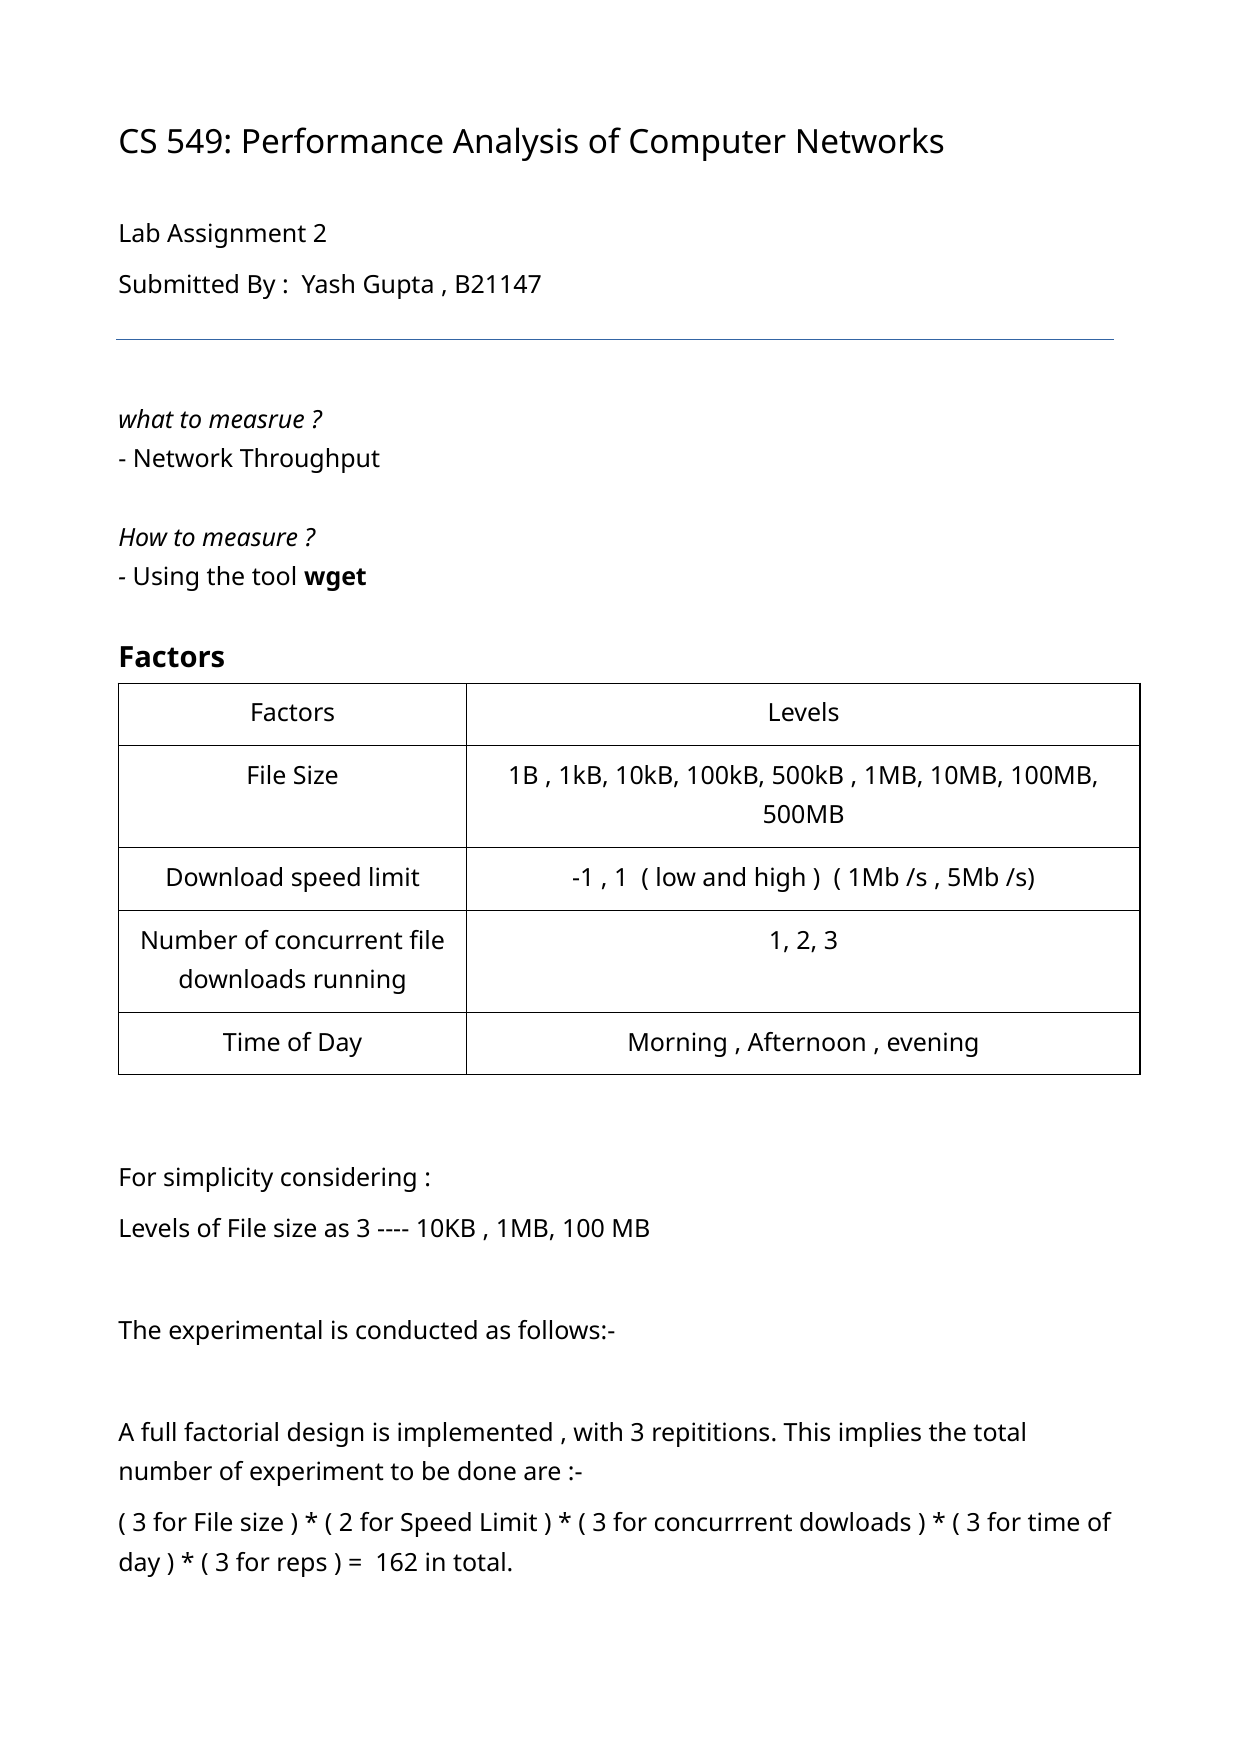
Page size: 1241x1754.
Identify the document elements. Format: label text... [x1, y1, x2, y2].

table_cell 1, 2, 3 [467, 911, 1139, 1012]
text what to measrue ? [118, 402, 1122, 436]
text ( 3 for File size ) * ( 2 for Speed Limit ) * ( 3 for concurrrent dowloads ) * ( 3 for time of day ) * ( 3 for reps ) = 162 in total. [118, 1505, 1122, 1578]
text - Using the tool wget [118, 558, 1122, 592]
table_cell Download speed limit [119, 848, 466, 910]
table_header Levels [467, 684, 1139, 745]
text Submitted By : Yash Gupta , B21147 [118, 266, 1122, 301]
text - Network Throughput [118, 441, 1122, 475]
text For simplicity considering : [118, 1159, 1122, 1194]
table_cell Time of Day [119, 1013, 466, 1074]
table_cell File Size [119, 746, 466, 847]
text Levels of File size as 3 ---- 10KB , 1MB, 100 MB [118, 1211, 1122, 1245]
table_cell 1B , 1kB, 10kB, 100kB, 500kB , 1MB, 10MB, 100MB, 500MB [467, 746, 1139, 847]
table_cell Morning , Afternoon , evening [467, 1013, 1139, 1074]
text The experimental is conducted as follows:- [118, 1313, 1122, 1347]
table_header Factors [119, 684, 466, 745]
table_cell Number of concurrent file downloads running [119, 911, 466, 1012]
table_cell -1 , 1 ( low and high ) ( 1Mb /s , 5Mb /s) [467, 848, 1139, 910]
text Lab Assignment 2 [118, 215, 1122, 249]
text Factors [118, 637, 1122, 676]
text CS 549: Performance Analysis of Computer Networks [118, 118, 1122, 163]
text How to measure ? [118, 519, 1122, 553]
text A full factorial design is implemented , with 3 repititions. This implies the total number of experiment to be done are :- [118, 1415, 1122, 1488]
